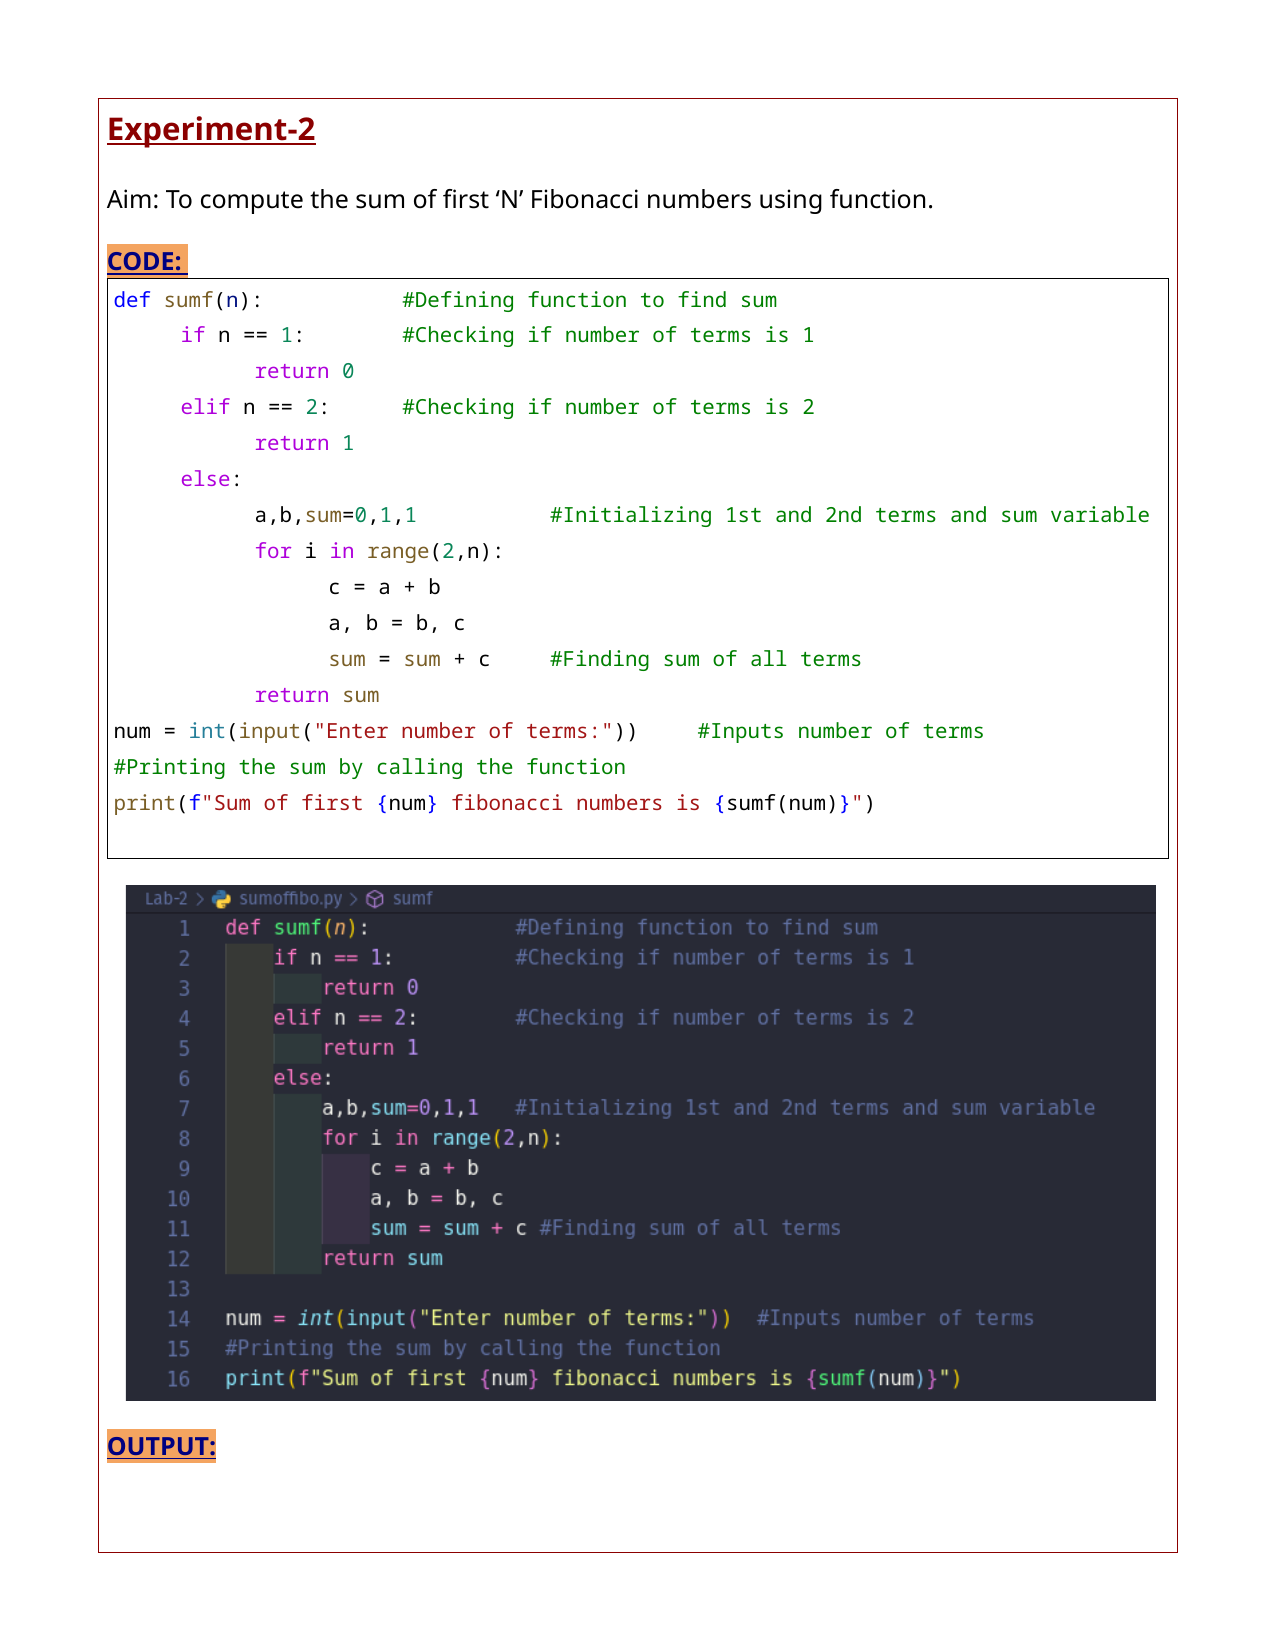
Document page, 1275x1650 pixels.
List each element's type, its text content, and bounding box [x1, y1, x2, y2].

text a,b,sum=0,1,1 #Initializing 1st and 2nd terms and sum variable [108, 486, 1168, 522]
text return sum [108, 666, 1168, 702]
picture [125, 885, 1156, 1401]
text for i in range(2,n): [108, 522, 1168, 558]
text #Printing the sum by calling the function [108, 738, 1168, 774]
text if n == 1: #Checking if number of terms is 1 [108, 306, 1168, 342]
text Aim: To compute the sum of first ‘N’ Fibonacci numbers using function. [107, 182, 1168, 216]
text def sumf(n): #Defining function to find sum [108, 279, 1168, 306]
text OUTPUT: [107, 1429, 1168, 1463]
text sum = sum + c #Finding sum of all terms [108, 630, 1168, 666]
text return 1 [108, 414, 1168, 450]
text elif n == 2: #Checking if number of terms is 2 [108, 378, 1168, 414]
text Experiment-2 [107, 107, 1168, 149]
text num = int(input("Enter number of terms:")) #Inputs number of terms [108, 702, 1168, 738]
text a, b = b, c [108, 594, 1168, 630]
text CODE: [107, 244, 1168, 278]
text return 0 [108, 342, 1168, 378]
text else: [108, 450, 1168, 486]
text c = a + b [108, 558, 1168, 594]
text print(f"Sum of first {num} fibonacci numbers is {sumf(num)}") [108, 774, 1168, 816]
